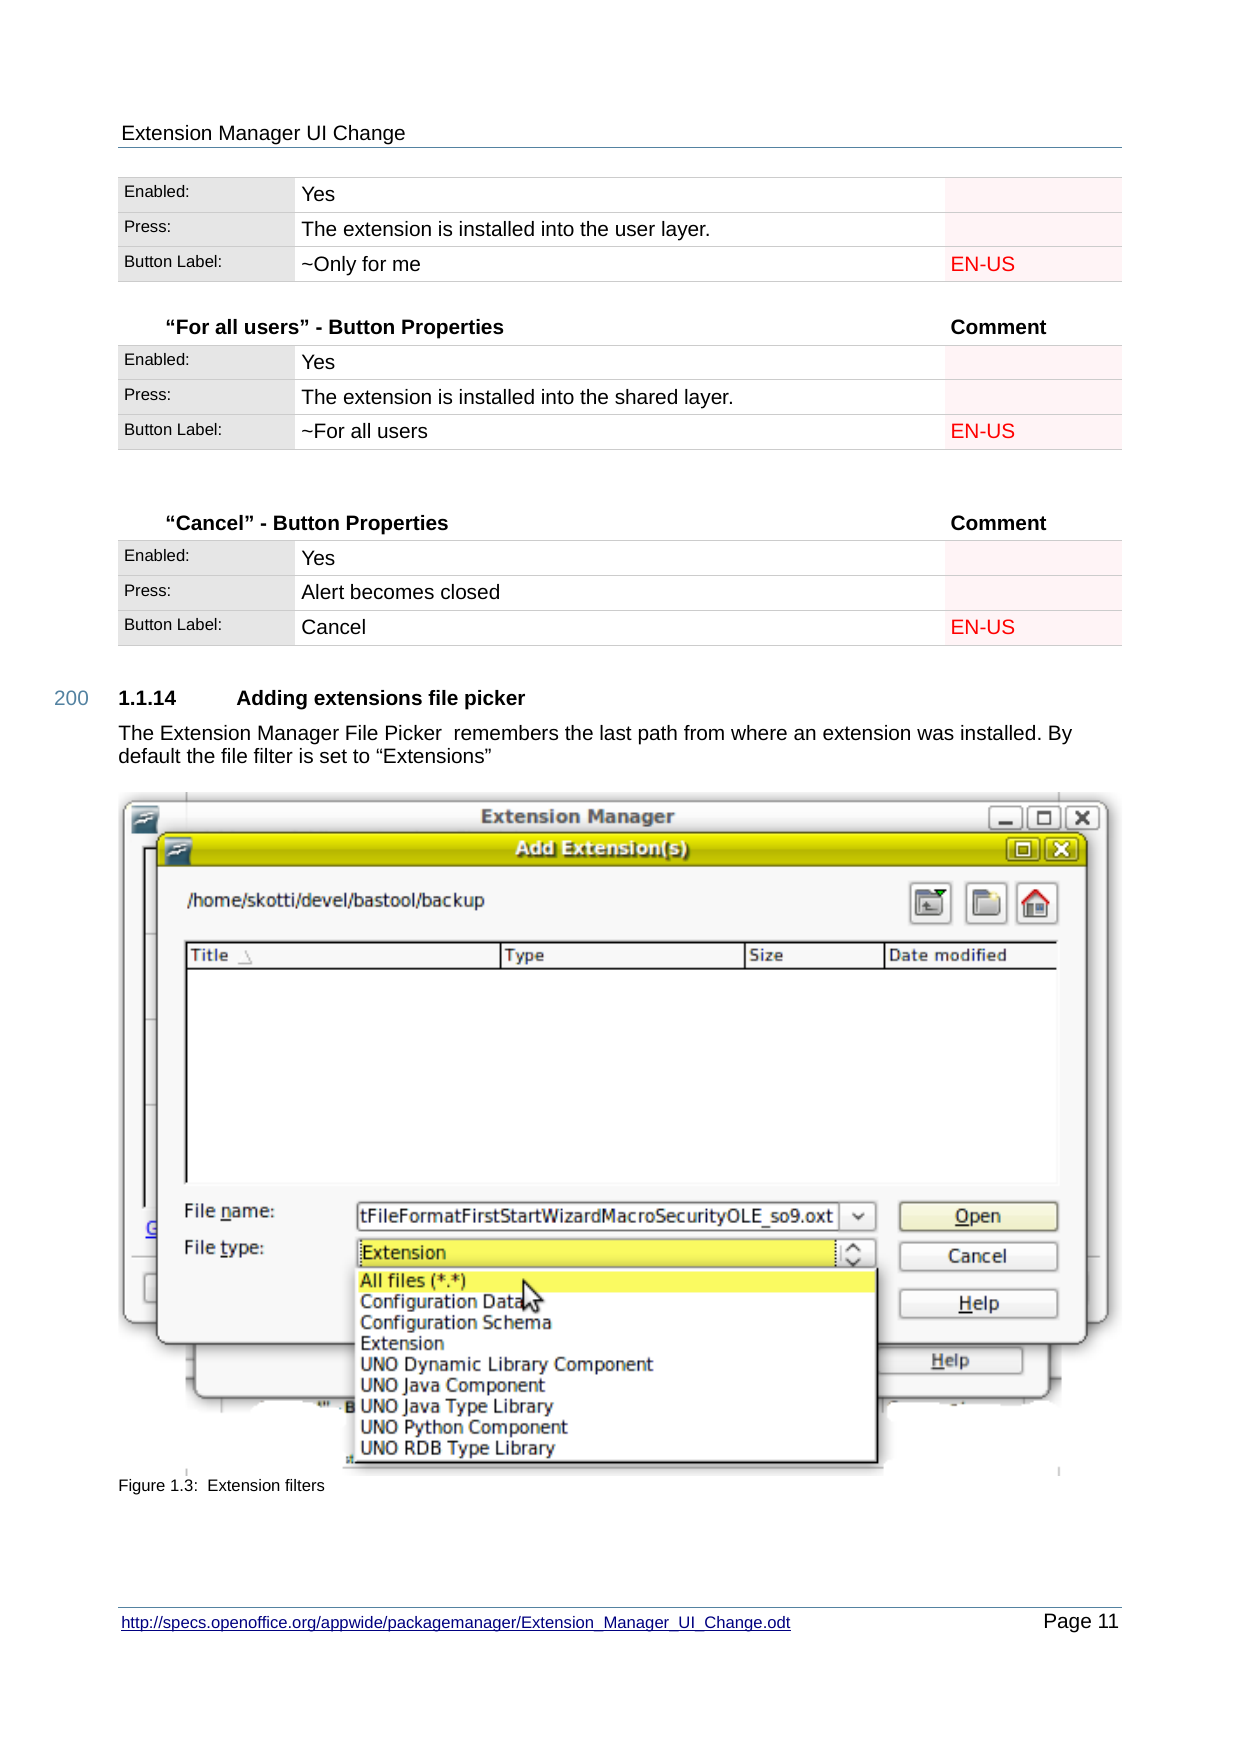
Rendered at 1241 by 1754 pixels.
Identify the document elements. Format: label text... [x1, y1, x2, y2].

table_cell Alert becomes closed [295, 576, 945, 610]
table_cell [945, 576, 1122, 610]
table_cell Yes [295, 541, 945, 575]
table_cell Button Label: [118, 611, 295, 645]
table_cell Button Label: [118, 415, 295, 449]
table_cell Press: [118, 576, 295, 610]
table_cell Enabled: [118, 178, 295, 212]
table_cell Enabled: [118, 346, 295, 379]
subtitle Adding extensions file picker [118, 686, 1122, 709]
table_cell Yes [295, 178, 945, 212]
table_cell Cancel [295, 611, 945, 645]
table_cell [945, 541, 1122, 575]
table_cell Yes [295, 346, 945, 379]
table_header “Cancel” - Button Properties [118, 505, 945, 540]
table_header “For all users” - Button Properties [118, 309, 945, 344]
text Figure 1.3: Extension filters [118, 1476, 1122, 1494]
table_cell EN-US [945, 611, 1122, 645]
text The Extension Manager File Picker remembers the last path from where an extension was installed. By default the file filter is set to “Extensions” [118, 721, 1122, 768]
table_cell The extension is installed into the shared layer. [295, 380, 945, 414]
table_cell Press: [118, 213, 295, 246]
table_cell [945, 380, 1122, 414]
table_cell Enabled: [118, 541, 295, 575]
table_cell [945, 346, 1122, 379]
table_cell [945, 178, 1122, 212]
table_cell EN-US [945, 415, 1122, 449]
table_cell The extension is installed into the user layer. [295, 213, 945, 246]
table_cell [945, 213, 1122, 246]
table_cell Press: [118, 380, 295, 414]
table_cell ~For all users [295, 415, 945, 449]
table_cell ~Only for me [295, 247, 945, 281]
table_header Comment [945, 309, 1122, 344]
table_header Comment [945, 505, 1122, 540]
table_cell EN-US [945, 247, 1122, 281]
picture [118, 792, 1123, 1476]
table_cell Button Label: [118, 247, 295, 281]
